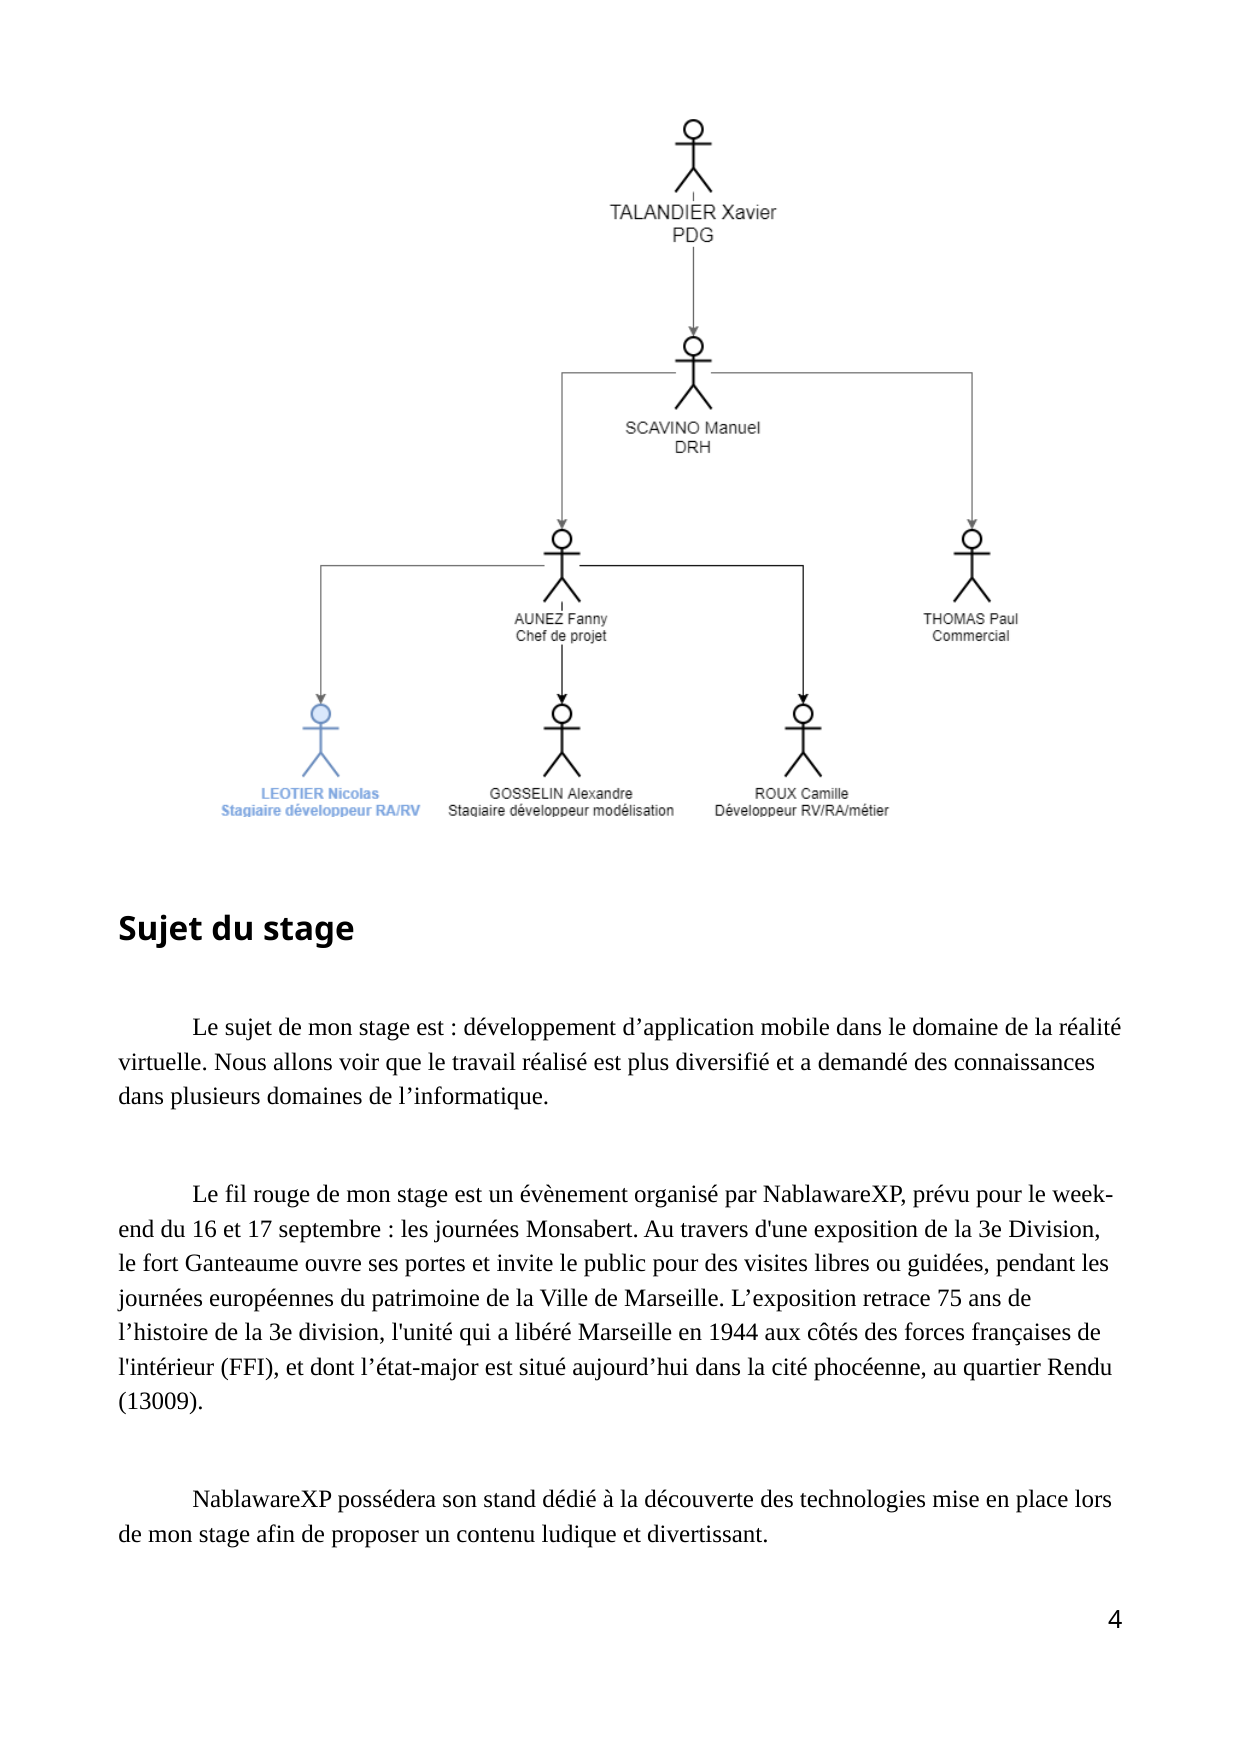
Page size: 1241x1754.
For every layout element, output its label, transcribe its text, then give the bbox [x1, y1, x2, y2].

text Le fil rouge de mon stage est un évènement organisé par NablawareXP, prévu pour le week-end du 16 et 17 septembre : les journées Monsabert. Au travers d'une exposition de la 3e Division, le fort Ganteaume ouvre ses portes et invite le public pour des visites libres ou guidées, pendant les journées européennes du patrimoine de la Ville de Marseille. L’exposition retrace 75 ans de l’histoire de la 3e division, l'unité qui a libéré Marseille en 1944 aux côtés des forces françaises de l'intérieur (FFI), et dont l’état-major est situé aujourd’hui dans la cité phocéenne, au quartier Rendu (13009). [118, 1179, 1122, 1415]
text Le sujet de mon stage est : développement d’application mobile dans le domaine de la réalité virtuelle. Nous allons voir que le travail réalisé est plus diversifié et a demandé des connaissances dans plusieurs domaines de l’informatique. [118, 1012, 1122, 1110]
text NablawareXP possédera son stand dédié à la découverte des technologies mise en place lors de mon stage afin de proposer un contenu ludique et divertissant. [118, 1484, 1122, 1547]
picture [219, 118, 1021, 817]
subtitle Sujet du stage [118, 905, 1122, 951]
